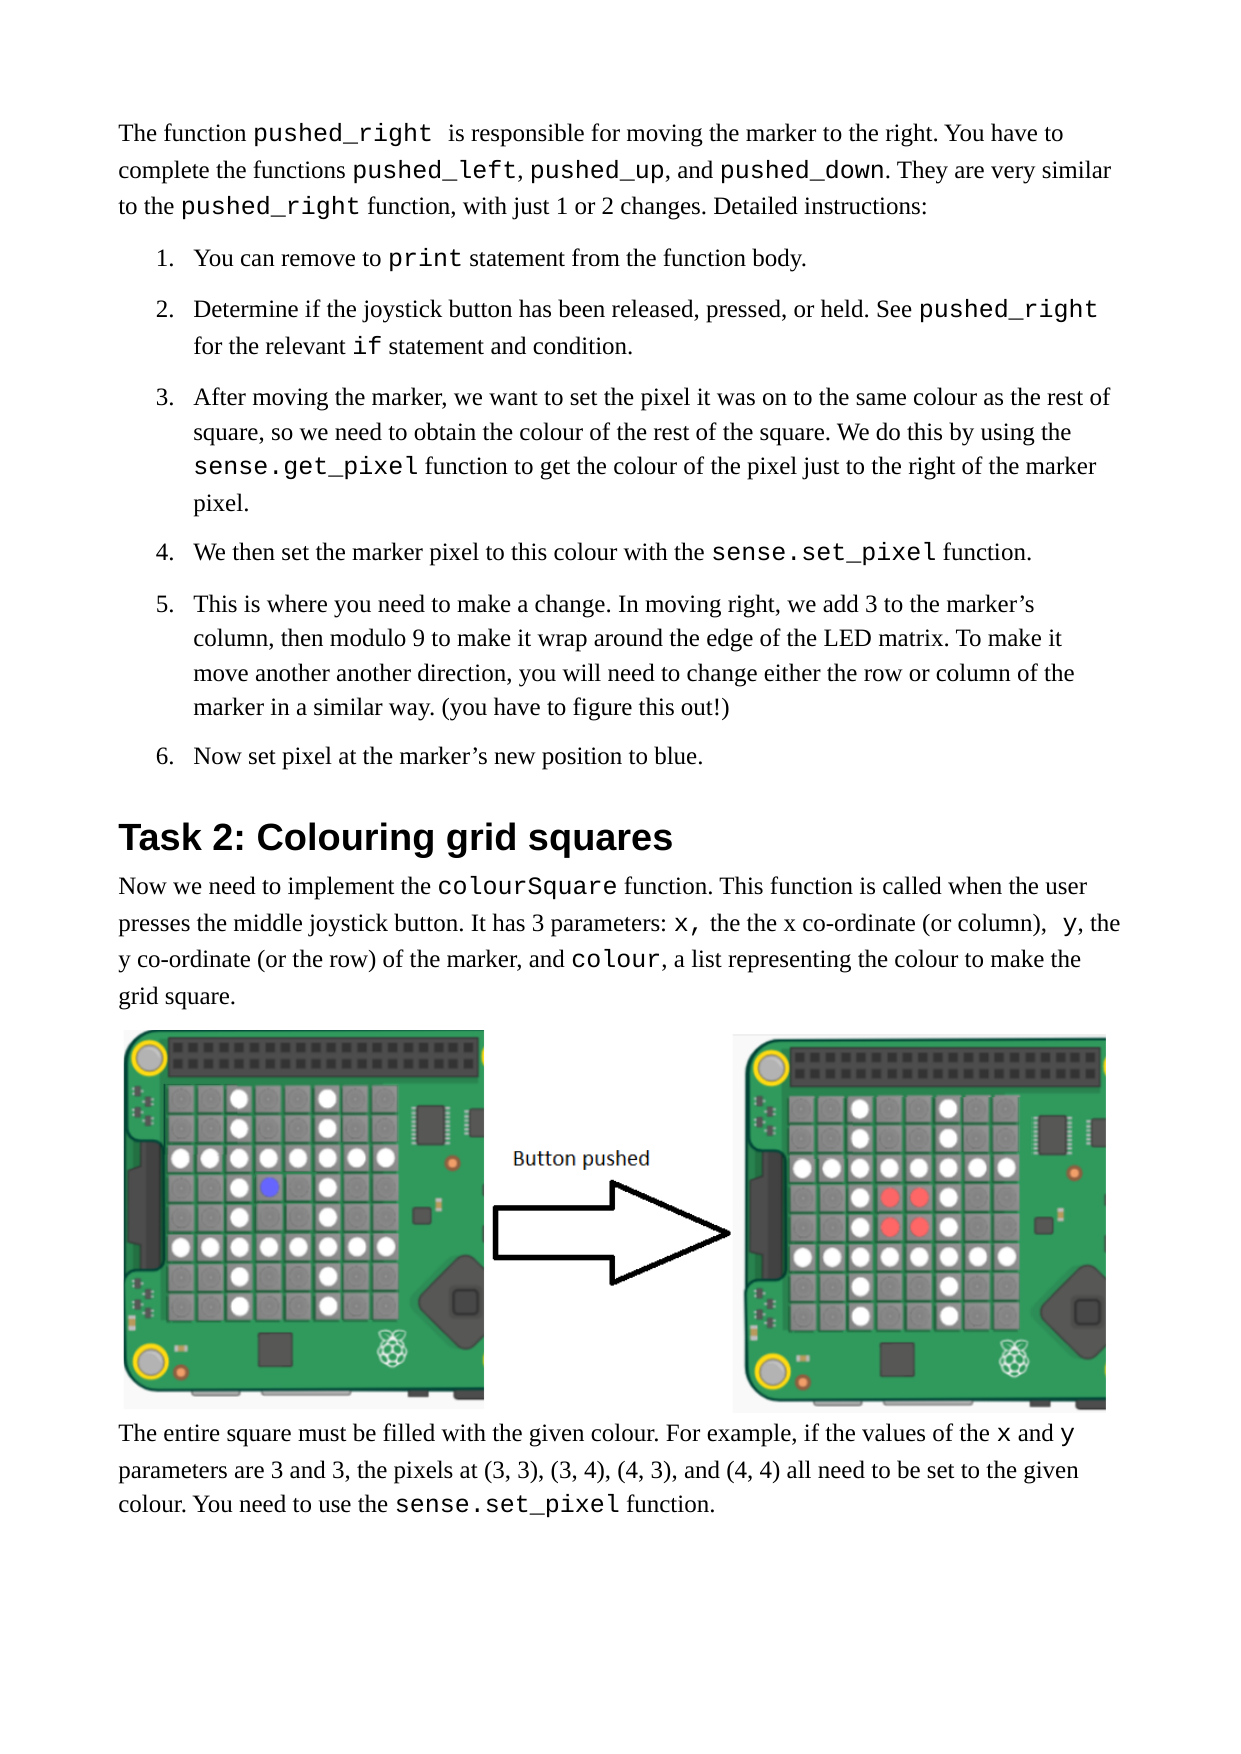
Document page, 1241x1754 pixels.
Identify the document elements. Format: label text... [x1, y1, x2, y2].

list This is where you need to make a change. In moving right, we add 3 to the marker’s column, then modulo 9 to make it wrap around the edge of the LED matrix. To make it move another another direction, you will need to change either the row or column of the marker in a similar way. (you have to figure this out!) [156, 589, 1122, 721]
list Determine if the joystick button has been released, pressed, or held. See pushed_right for the relevant if statement and condition. [156, 294, 1122, 362]
list We then set the marker pixel to this colour with the sense.set_pixel function. [156, 537, 1122, 568]
picture [123, 1030, 1117, 1413]
list After moving the marker, we want to set the pixel it was on to the same colour as the rest of square, so we need to obtain the colour of the rest of the square. We do this by using the sense.get_pixel function to get the colour of the pixel just to the right of the marker pixel. [156, 382, 1122, 517]
subtitle Task 2: Colouring grid squares [118, 815, 1122, 859]
list Now set pixel at the marker’s new position to blue. [156, 741, 1122, 770]
text The function pushed_right is responsible for moving the marker to the right. You have to complete the functions pushed_left, pushed_up, and pushed_down. They are very similar to the pushed_right function, with just 1 or 2 changes. Detailed instructions: [118, 118, 1122, 222]
text Now we need to implement the colourSquare function. This function is called when the user presses the middle joystick button. It has 3 parameters: x, the the x co-ordinate (or column), y, the y co-ordinate (or the row) of the marker, and colour, a list representing the colour to make the grid square. [118, 871, 1122, 1010]
text The entire square must be filled with the given colour. For example, if the values of the x and y parameters are 3 and 3, the pixels at (3, 3), (3, 4), (4, 3), and (4, 4) all need to be set to the given colour. You need to use the sense.set_pixel function. [118, 1030, 1122, 1520]
list You can remove to print statement from the function body. [156, 243, 1122, 274]
